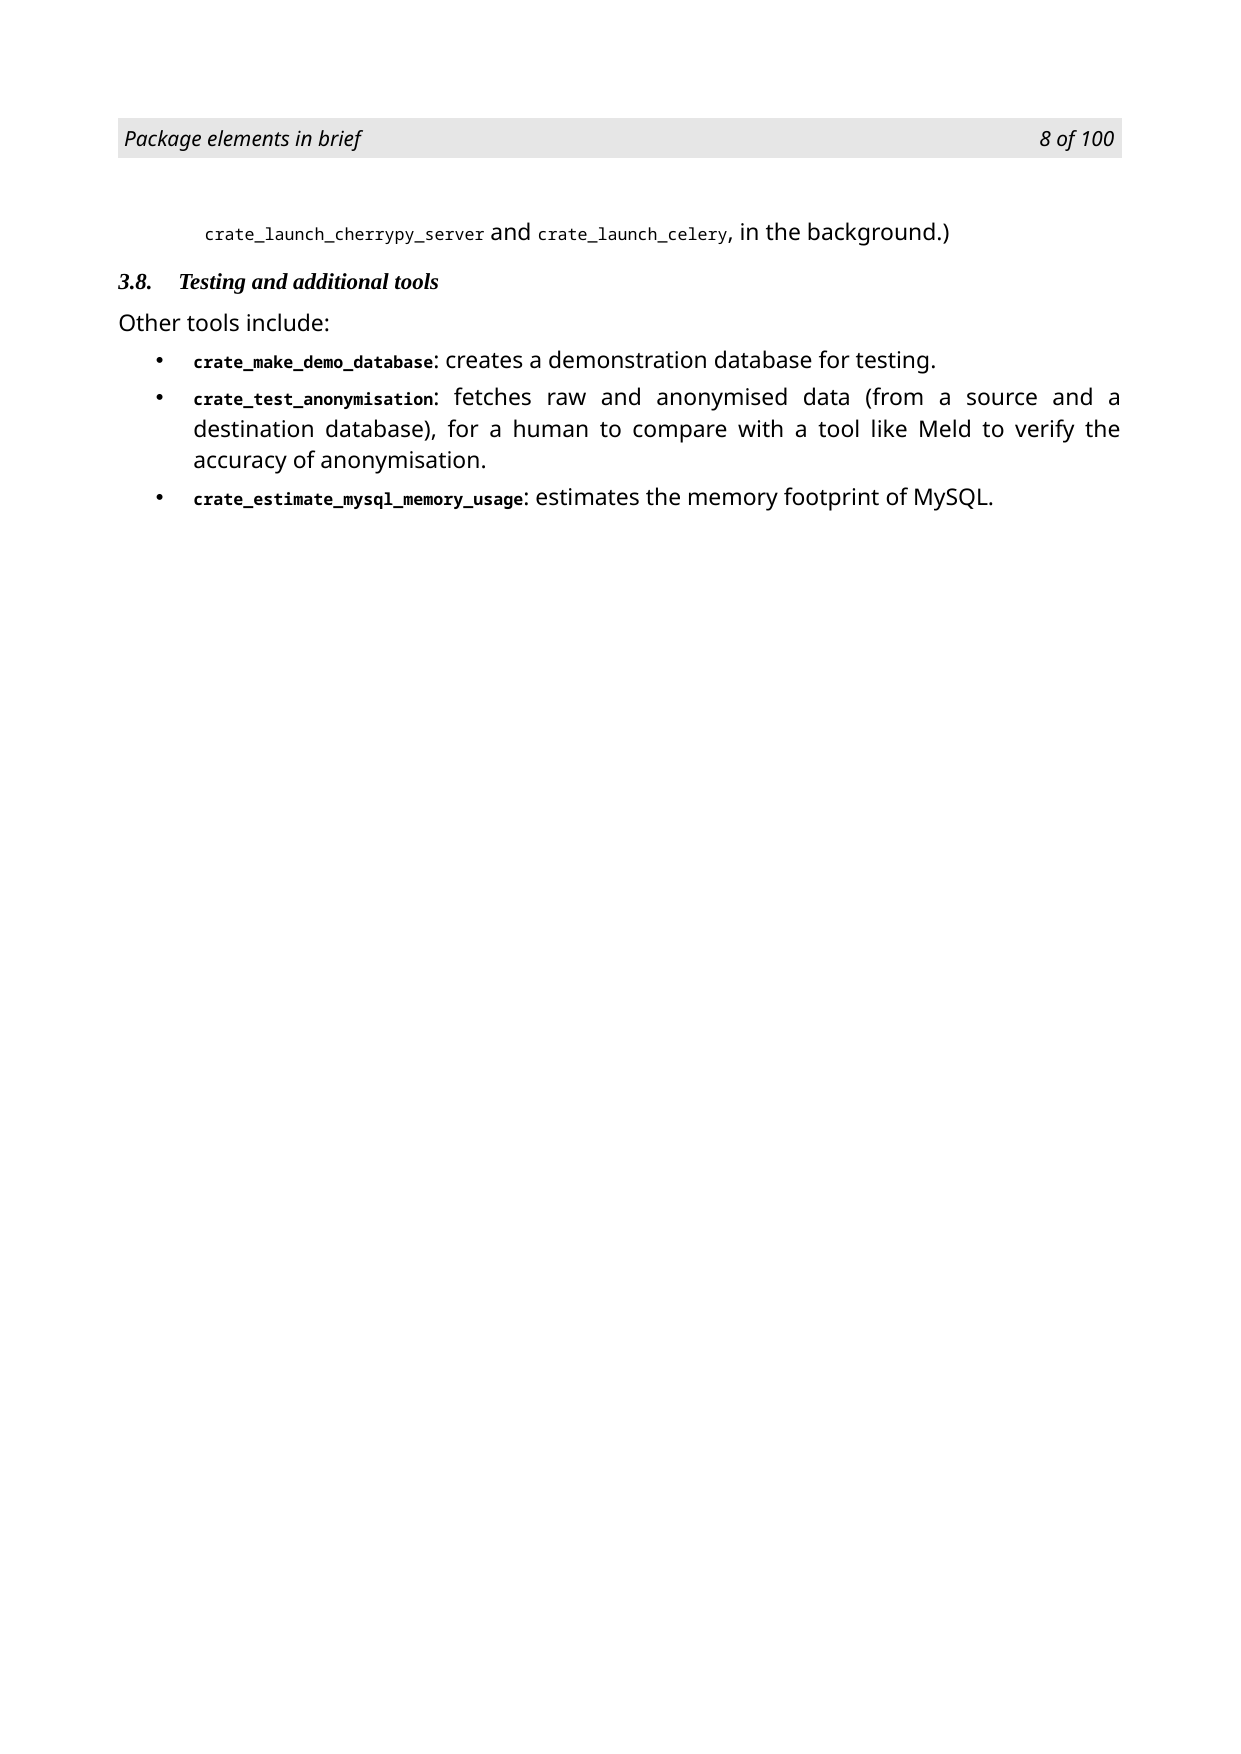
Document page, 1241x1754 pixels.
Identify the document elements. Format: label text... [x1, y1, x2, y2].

list crate_launch_cherrypy_server and crate_launch_celery, in the background.) [167, 216, 1122, 247]
list crate_test_anonymisation: fetches raw and anonymised data (from a source and a destination database), for a human to compare with a tool like Meld to verify the accuracy of anonymisation. [156, 381, 1122, 475]
text Other tools include: [118, 307, 1122, 338]
list crate_make_demo_database: creates a demonstration database for testing. [156, 344, 1122, 375]
list crate_estimate_mysql_memory_usage: estimates the memory footprint of MySQL. [156, 481, 1122, 512]
subtitle Testing and additional tools [118, 268, 1122, 294]
